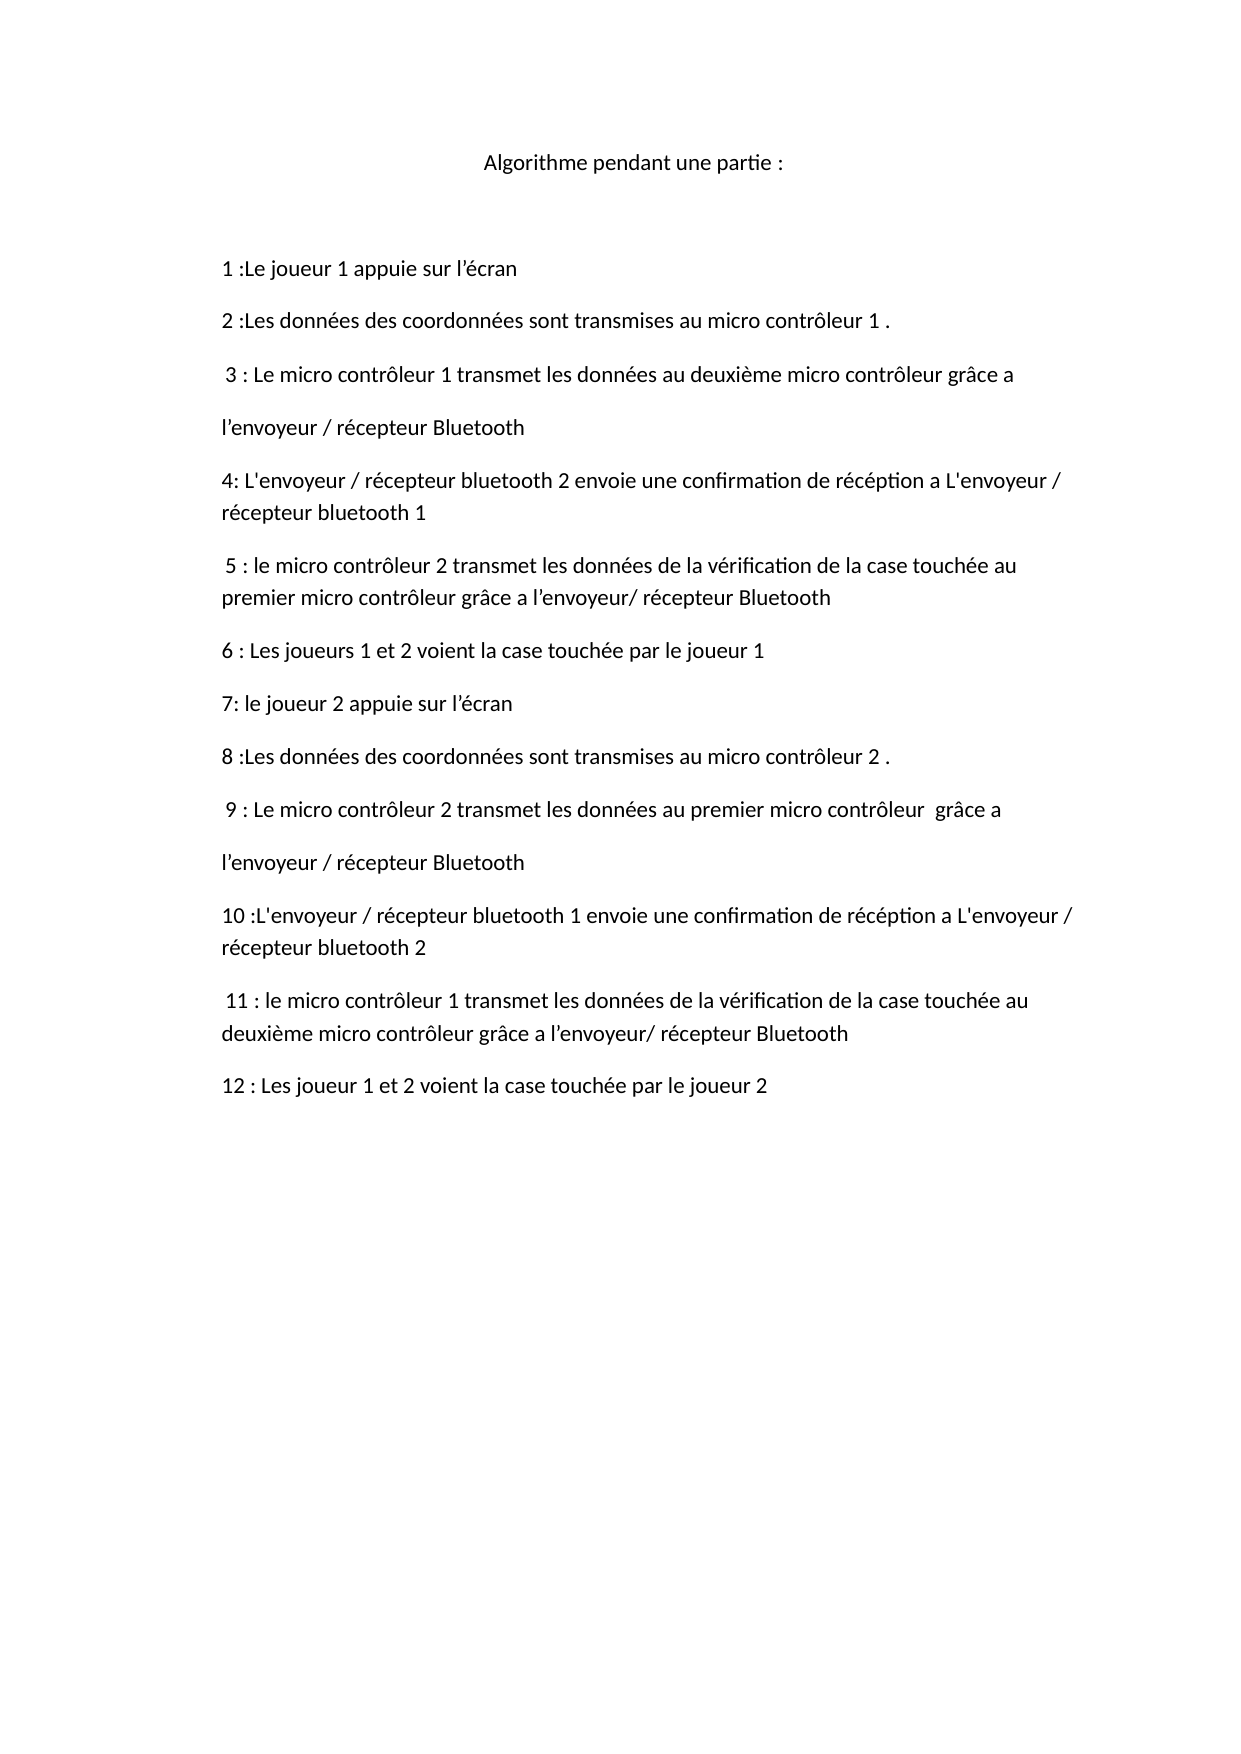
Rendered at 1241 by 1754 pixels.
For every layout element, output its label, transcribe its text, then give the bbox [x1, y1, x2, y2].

text 10 :L'envoyeur / récepteur bluetooth 1 envoie une confirmation de récéption a L'envoyeur / récepteur bluetooth 2 [148, 901, 1093, 961]
text l’envoyeur / récepteur Bluetooth [148, 413, 1093, 441]
text 1 :Le joueur 1 appuie sur l’écran [148, 254, 1093, 282]
text 8 :Les données des coordonnées sont transmises au micro contrôleur 2 . [148, 742, 1093, 770]
text 6 : Les joueurs 1 et 2 voient la case touchée par le joueur 1 [148, 636, 1093, 664]
text 3 : Le micro contrôleur 1 transmet les données au deuxième micro contrôleur grâce a [148, 360, 1093, 388]
text 9 : Le micro contrôleur 2 transmet les données au premier micro contrôleur grâce a [148, 795, 1093, 823]
text 2 :Les données des coordonnées sont transmises au micro contrôleur 1 . [148, 307, 1093, 335]
text l’envoyeur / récepteur Bluetooth [148, 848, 1093, 876]
text 7: le joueur 2 appuie sur l’écran [148, 689, 1093, 717]
text 12 : Les joueur 1 et 2 voient la case touchée par le joueur 2 [148, 1072, 1093, 1100]
text 5 : le micro contrôleur 2 transmet les données de la vérification de la case touchée au premier micro contrôleur grâce a l’envoyeur/ récepteur Bluetooth [148, 551, 1093, 611]
text Algorithme pendant une partie : [148, 148, 1093, 176]
text 4: L'envoyeur / récepteur bluetooth 2 envoie une confirmation de récéption a L'envoyeur / récepteur bluetooth 1 [148, 466, 1093, 526]
text 11 : le micro contrôleur 1 transmet les données de la vérification de la case touchée au deuxième micro contrôleur grâce a l’envoyeur/ récepteur Bluetooth [148, 986, 1093, 1047]
